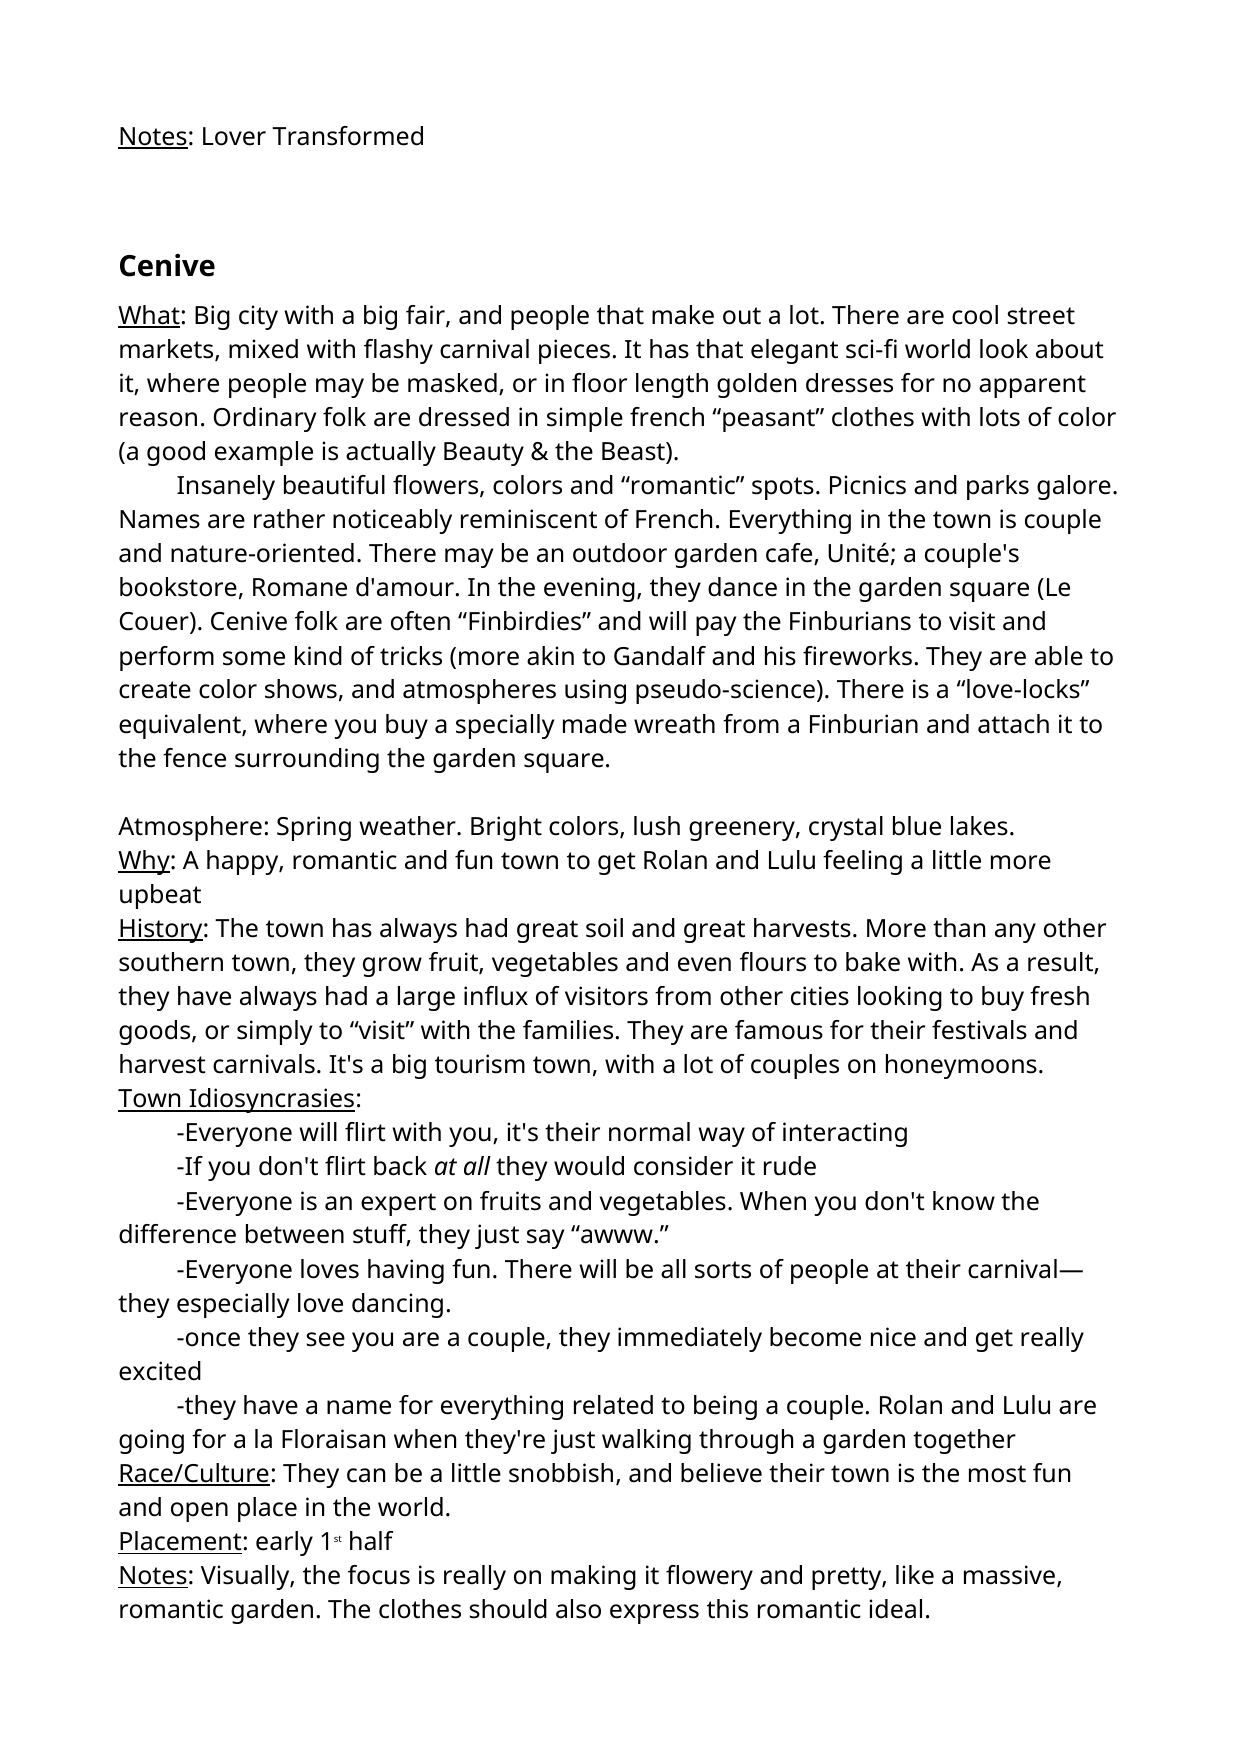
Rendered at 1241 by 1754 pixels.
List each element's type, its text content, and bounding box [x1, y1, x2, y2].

text Notes: Lover Transformed [118, 118, 1122, 152]
text Town Idiosyncrasies: [118, 1081, 1122, 1115]
text History: The town has always had great soil and great harvests. More than any other southern town, they grow fruit, vegetables and even flours to bake with. As a result, they have always had a large influx of visitors from other cities looking to buy fresh goods, or simply to “visit” with the families. They are famous for their festivals and harvest carnivals. It's a big tourism town, with a lot of couples on honeymoons. [118, 911, 1122, 1081]
text Placement: early 1st half [118, 1524, 1122, 1558]
text What: Big city with a big fair, and people that make out a lot. There are cool street markets, mixed with flashy carnival pieces. It has that elegant sci-fi world look about it, where people may be masked, or in floor length golden dresses for no apparent reason. Ordinary folk are dressed in simple french “peasant” clothes with lots of color (a good example is actually Beauty & the Beast). [118, 297, 1122, 468]
text Notes: Visually, the focus is really on making it flowery and pretty, like a massive, romantic garden. The clothes should also express this romantic ideal. [118, 1558, 1122, 1626]
text -Everyone loves having fun. There will be all sorts of people at their carnival—they especially love dancing. [118, 1251, 1122, 1319]
text -once they see you are a couple, they immediately become nice and get really excited [118, 1319, 1122, 1387]
text -Everyone will flirt with you, it's their normal way of interacting [118, 1115, 1122, 1149]
text -they have a name for everything related to being a couple. Rolan and Lulu are going for a la Floraisan when they're just walking through a garden together [118, 1387, 1122, 1456]
text Insanely beautiful flowers, colors and “romantic” spots. Picnics and parks galore. Names are rather noticeably reminiscent of French. Everything in the town is couple and nature-oriented. There may be an outdoor garden cafe, Unité; a couple's bookstore, Romane d'amour. In the evening, they dance in the garden square (Le Couer). Cenive folk are often “Finbirdies” and will pay the Finburians to visit and perform some kind of tricks (more akin to Gandalf and his fireworks. They are able to create color shows, and atmospheres using pseudo-science). There is a “love-locks” equivalent, where you buy a specially made wreath from a Finburian and attach it to the fence surrounding the garden square. [118, 468, 1122, 774]
text -Everyone is an expert on fruits and vegetables. When you don't know the difference between stuff, they just say “awww.” [118, 1183, 1122, 1251]
text Atmosphere: Spring weather. Bright colors, lush greenery, crystal blue lakes. [118, 808, 1122, 842]
text Cenive [118, 245, 1122, 285]
text Why: A happy, romantic and fun town to get Rolan and Lulu feeling a little more upbeat [118, 842, 1122, 911]
text -If you don't flirt back at all they would consider it rude [118, 1149, 1122, 1183]
text Race/Culture: They can be a little snobbish, and believe their town is the most fun and open place in the world. [118, 1456, 1122, 1524]
